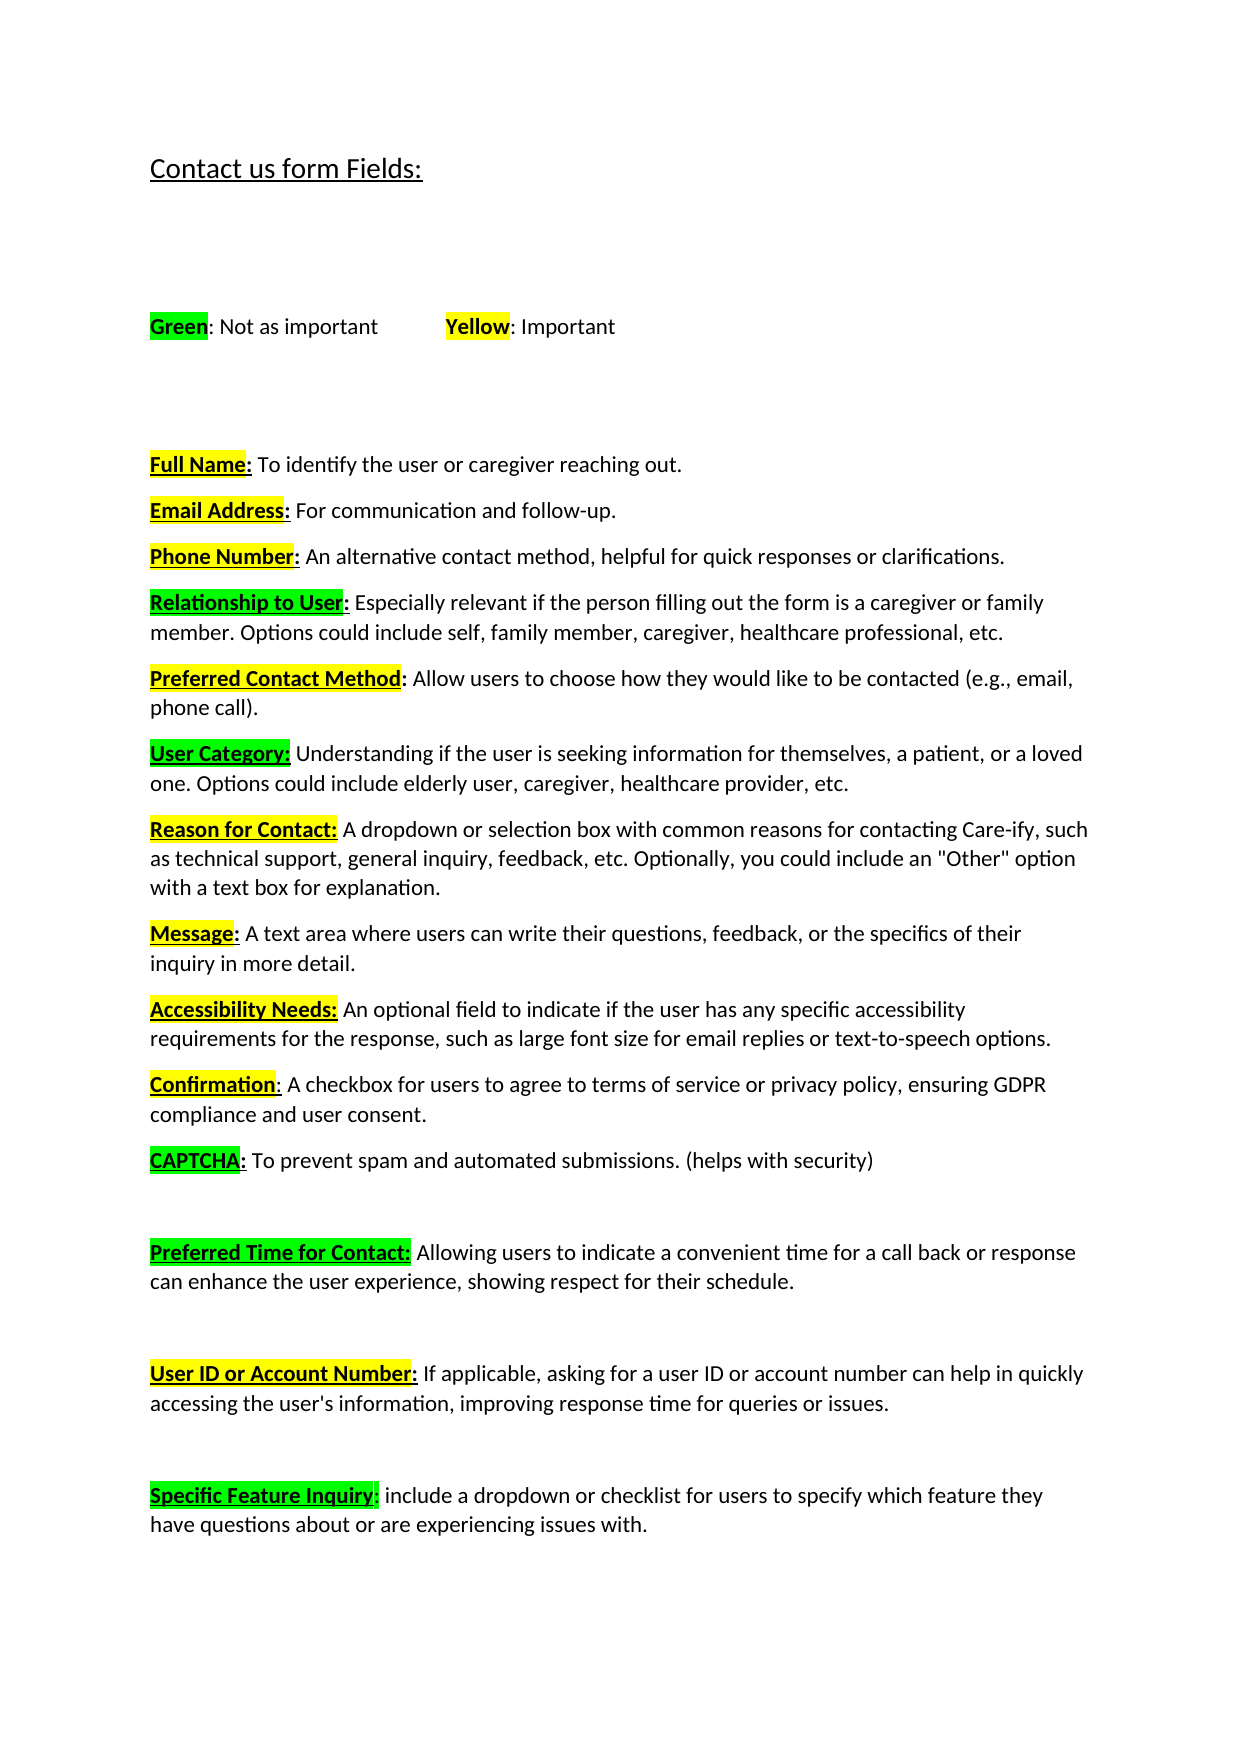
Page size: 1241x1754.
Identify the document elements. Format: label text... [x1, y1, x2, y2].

text Preferred Time for Contact: Allowing users to indicate a convenient time for a call back or response can enhance the user experience, showing respect for their schedule. [150, 1238, 1090, 1295]
text Full Name: To identify the user or caregiver reaching out. [150, 450, 1090, 478]
text Phone Number: An alternative contact method, helpful for quick responses or clarifications. [150, 542, 1090, 570]
text Contact us form Fields: [150, 150, 1090, 186]
text Reason for Contact: A dropdown or selection box with common reasons for contacting Care-ify, such as technical support, general inquiry, feedback, etc. Optionally, you could include an "Other" option with a text box for explanation. [150, 815, 1090, 901]
text Preferred Contact Method: Allow users to choose how they would like to be contacted (e.g., email, phone call). [150, 664, 1090, 721]
text User Category: Understanding if the user is seeking information for themselves, a patient, or a loved one. Options could include elderly user, caregiver, healthcare provider, etc. [150, 739, 1090, 797]
text Email Address: For communication and follow-up. [150, 496, 1090, 524]
text Specific Feature Inquiry: include a dropdown or checklist for users to specify which feature they have questions about or are experiencing issues with. [150, 1481, 1090, 1538]
text Green: Not as important Yellow: Important [150, 312, 1090, 340]
text Confirmation: A checkbox for users to agree to terms of service or privacy policy, ensuring GDPR compliance and user consent. [150, 1070, 1090, 1128]
text Relationship to User: Especially relevant if the person filling out the form is a caregiver or family member. Options could include self, family member, caregiver, healthcare professional, etc. [150, 588, 1090, 646]
text Accessibility Needs: An optional field to indicate if the user has any specific accessibility requirements for the response, such as large font size for email replies or text-to-speech options. [150, 995, 1090, 1052]
text Message: A text area where users can write their questions, feedback, or the specifics of their inquiry in more detail. [150, 919, 1090, 977]
text User ID or Account Number: If applicable, asking for a user ID or account number can help in quickly accessing the user's information, improving response time for queries or issues. [150, 1359, 1090, 1417]
text CAPTCHA: To prevent spam and automated submissions. (helps with security) [150, 1146, 1090, 1174]
